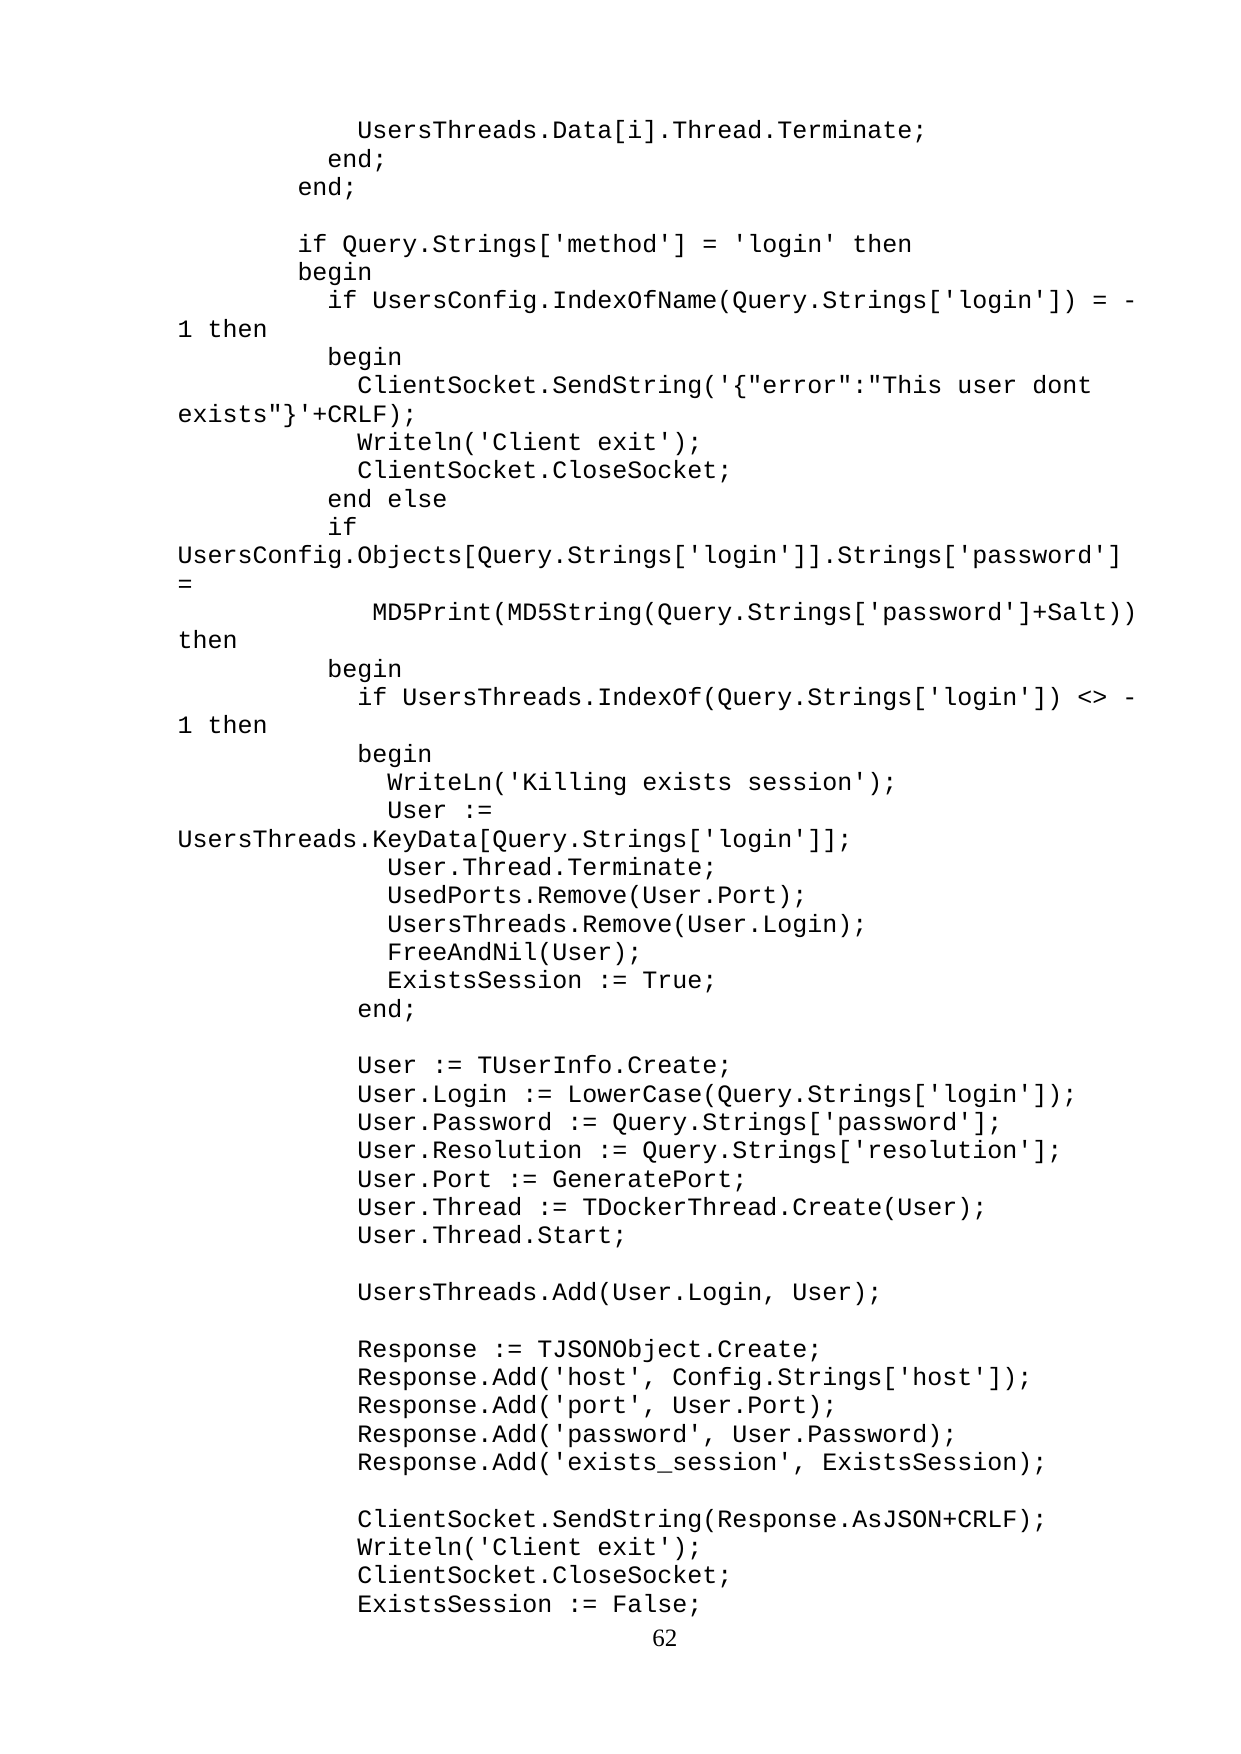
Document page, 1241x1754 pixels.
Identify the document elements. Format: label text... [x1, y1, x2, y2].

text Response := TJSONObject.Create; [177, 1336, 1152, 1365]
text FreeAndNil(User); [177, 940, 1152, 968]
text UsersThreads.Remove(User.Login); [177, 911, 1152, 940]
text ClientSocket.SendString(Response.AsJSON+CRLF); [177, 1506, 1152, 1535]
text ClientSocket.CloseSocket; [177, 458, 1152, 486]
text end else [177, 486, 1152, 515]
text begin [177, 741, 1152, 770]
text end; [177, 175, 1152, 203]
text User.Resolution := Query.Strings['resolution']; [177, 1138, 1152, 1166]
text User.Port := GeneratePort; [177, 1166, 1152, 1195]
text if UsersConfig.Objects[Query.Strings['login']].Strings['password'] = [177, 515, 1152, 600]
text User.Thread := TDockerThread.Create(User); [177, 1195, 1152, 1223]
text if Query.Strings['method'] = 'login' then [177, 231, 1152, 260]
text ClientSocket.SendString('{"error":"This user dont exists"}'+CRLF); [177, 373, 1152, 430]
text UsersThreads.Add(User.Login, User); [177, 1280, 1152, 1308]
text Response.Add('host', Config.Strings['host']); [177, 1365, 1152, 1393]
text begin [177, 345, 1152, 373]
text User := UsersThreads.KeyData[Query.Strings['login']]; [177, 798, 1152, 855]
text Writeln('Client exit'); [177, 430, 1152, 458]
text ClientSocket.CloseSocket; [177, 1563, 1152, 1591]
text UsersThreads.Data[i].Thread.Terminate; [177, 118, 1152, 146]
text end; [177, 146, 1152, 175]
text if UsersConfig.IndexOfName(Query.Strings['login']) = -1 then [177, 288, 1152, 345]
text User.Thread.Terminate; [177, 855, 1152, 883]
text Response.Add('password', User.Password); [177, 1421, 1152, 1450]
text MD5Print(MD5String(Query.Strings['password']+Salt)) then [177, 600, 1152, 656]
text UsedPorts.Remove(User.Port); [177, 883, 1152, 911]
text User := TUserInfo.Create; [177, 1053, 1152, 1081]
text User.Login := LowerCase(Query.Strings['login']); [177, 1081, 1152, 1110]
text User.Thread.Start; [177, 1223, 1152, 1251]
text begin [177, 656, 1152, 685]
text begin [177, 260, 1152, 288]
text end; [177, 996, 1152, 1025]
text WriteLn('Killing exists session'); [177, 770, 1152, 798]
text ExistsSession := True; [177, 968, 1152, 996]
text if UsersThreads.IndexOf(Query.Strings['login']) <> -1 then [177, 685, 1152, 741]
text Response.Add('port', User.Port); [177, 1393, 1152, 1421]
text ExistsSession := False; [177, 1591, 1152, 1620]
text User.Password := Query.Strings['password']; [177, 1110, 1152, 1138]
text Response.Add('exists_session', ExistsSession); [177, 1450, 1152, 1478]
text Writeln('Client exit'); [177, 1535, 1152, 1563]
